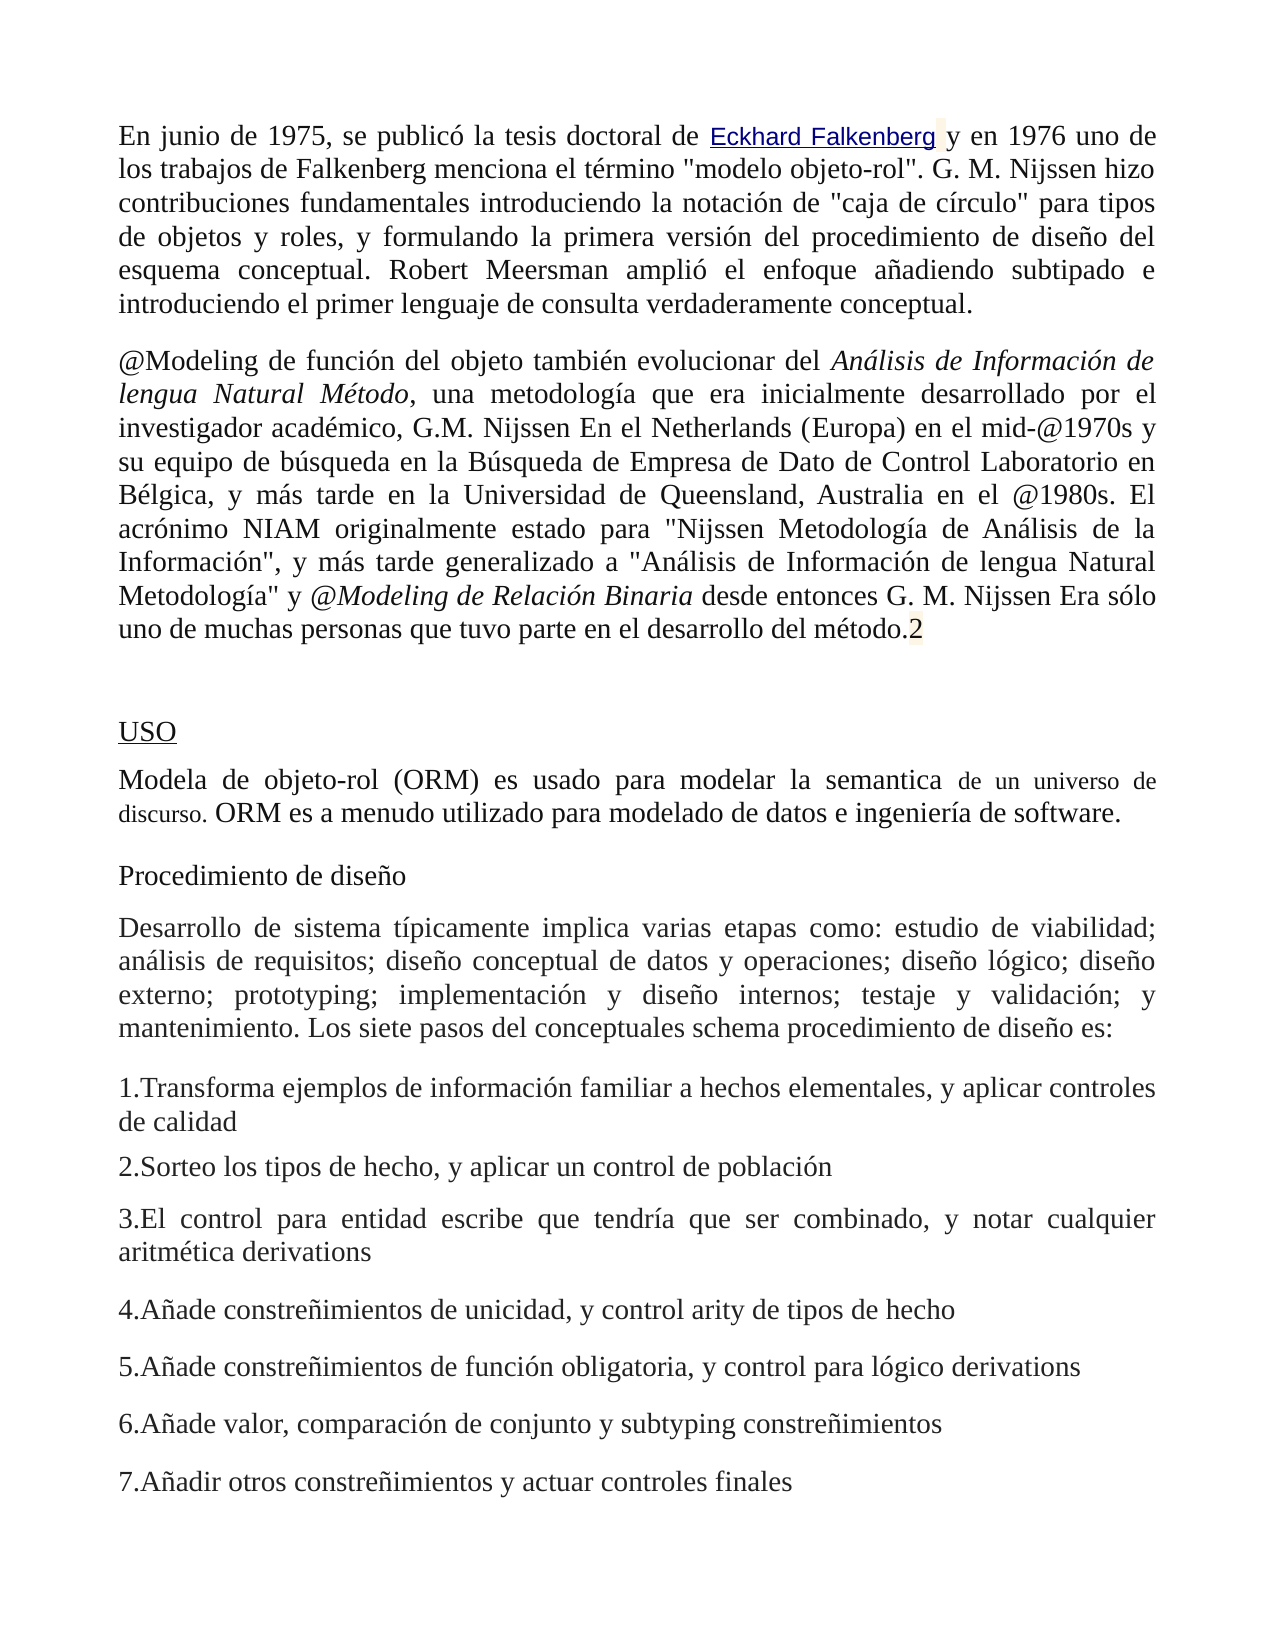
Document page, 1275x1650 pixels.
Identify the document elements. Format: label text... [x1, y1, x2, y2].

list Sorteo los tipos de hecho, y aplicar un control de población [118, 1149, 1157, 1183]
list Añade valor, comparación de conjunto y subtyping constreñimientos [118, 1406, 1157, 1440]
text En junio de 1975, se publicó la tesis doctoral de Eckhard Falkenberg y en 1976 uno de los trabajos de Falkenberg menciona el término "modelo objeto-rol". G. M. Nijssen hizo contribuciones fundamentales introduciendo la notación de "caja de círculo" para tipos de objetos y roles, y formulando la primera versión del procedimiento de diseño del esquema conceptual. Robert Meersman amplió el enfoque añadiendo subtipado e introduciendo el primer lenguaje de consulta verdaderamente conceptual. [118, 118, 1157, 319]
text USO [118, 714, 1157, 747]
list Añadir otros constreñimientos y actuar controles finales [118, 1464, 1157, 1497]
list Transforma ejemplos de información familiar a hechos elementales, y aplicar controles de calidad [118, 1071, 1157, 1138]
list Añade constreñimientos de unicidad, y control arity de tipos de hecho [118, 1292, 1157, 1325]
text Desarrollo de sistema típicamente implica varias etapas como: estudio de viabilidad; análisis de requisitos; diseño conceptual de datos y operaciones; diseño lógico; diseño externo; prototyping; implementación y diseño internos; testaje y validación; y mantenimiento. Los siete pasos del conceptuales schema procedimiento de diseño es: [118, 910, 1157, 1044]
text Modela de objeto-rol (ORM) es usado para modelar la semantica de un universo de discurso. ORM es a menudo utilizado para modelado de datos e ingeniería de software. [118, 762, 1157, 829]
text @Modeling de función del objeto también evolucionar del Análisis de Información de lengua Natural Método, una metodología que era inicialmente desarrollado por el investigador académico, G.M. Nijssen En el Netherlands (Europa) en el mid-@1970s y su equipo de búsqueda en la Búsqueda de Empresa de Dato de Control Laboratorio en Bélgica, y más tarde en la Universidad de Queensland, Australia en el @1980s. El acrónimo NIAM originalmente estado para "Nijssen Metodología de Análisis de la Información", y más tarde generalizado a "Análisis de Información de lengua Natural Metodología" y @Modeling de Relación Binaria desde entonces G. M. Nijssen Era sólo uno de muchas personas que tuvo parte en el desarrollo del método.2 [118, 343, 1157, 645]
list El control para entidad escribe que tendría que ser combinado, y notar cualquier aritmética derivations [118, 1201, 1157, 1268]
list Añade constreñimientos de función obligatoria, y control para lógico derivations [118, 1349, 1157, 1383]
subtitle Procedimiento de diseño [118, 858, 1157, 892]
